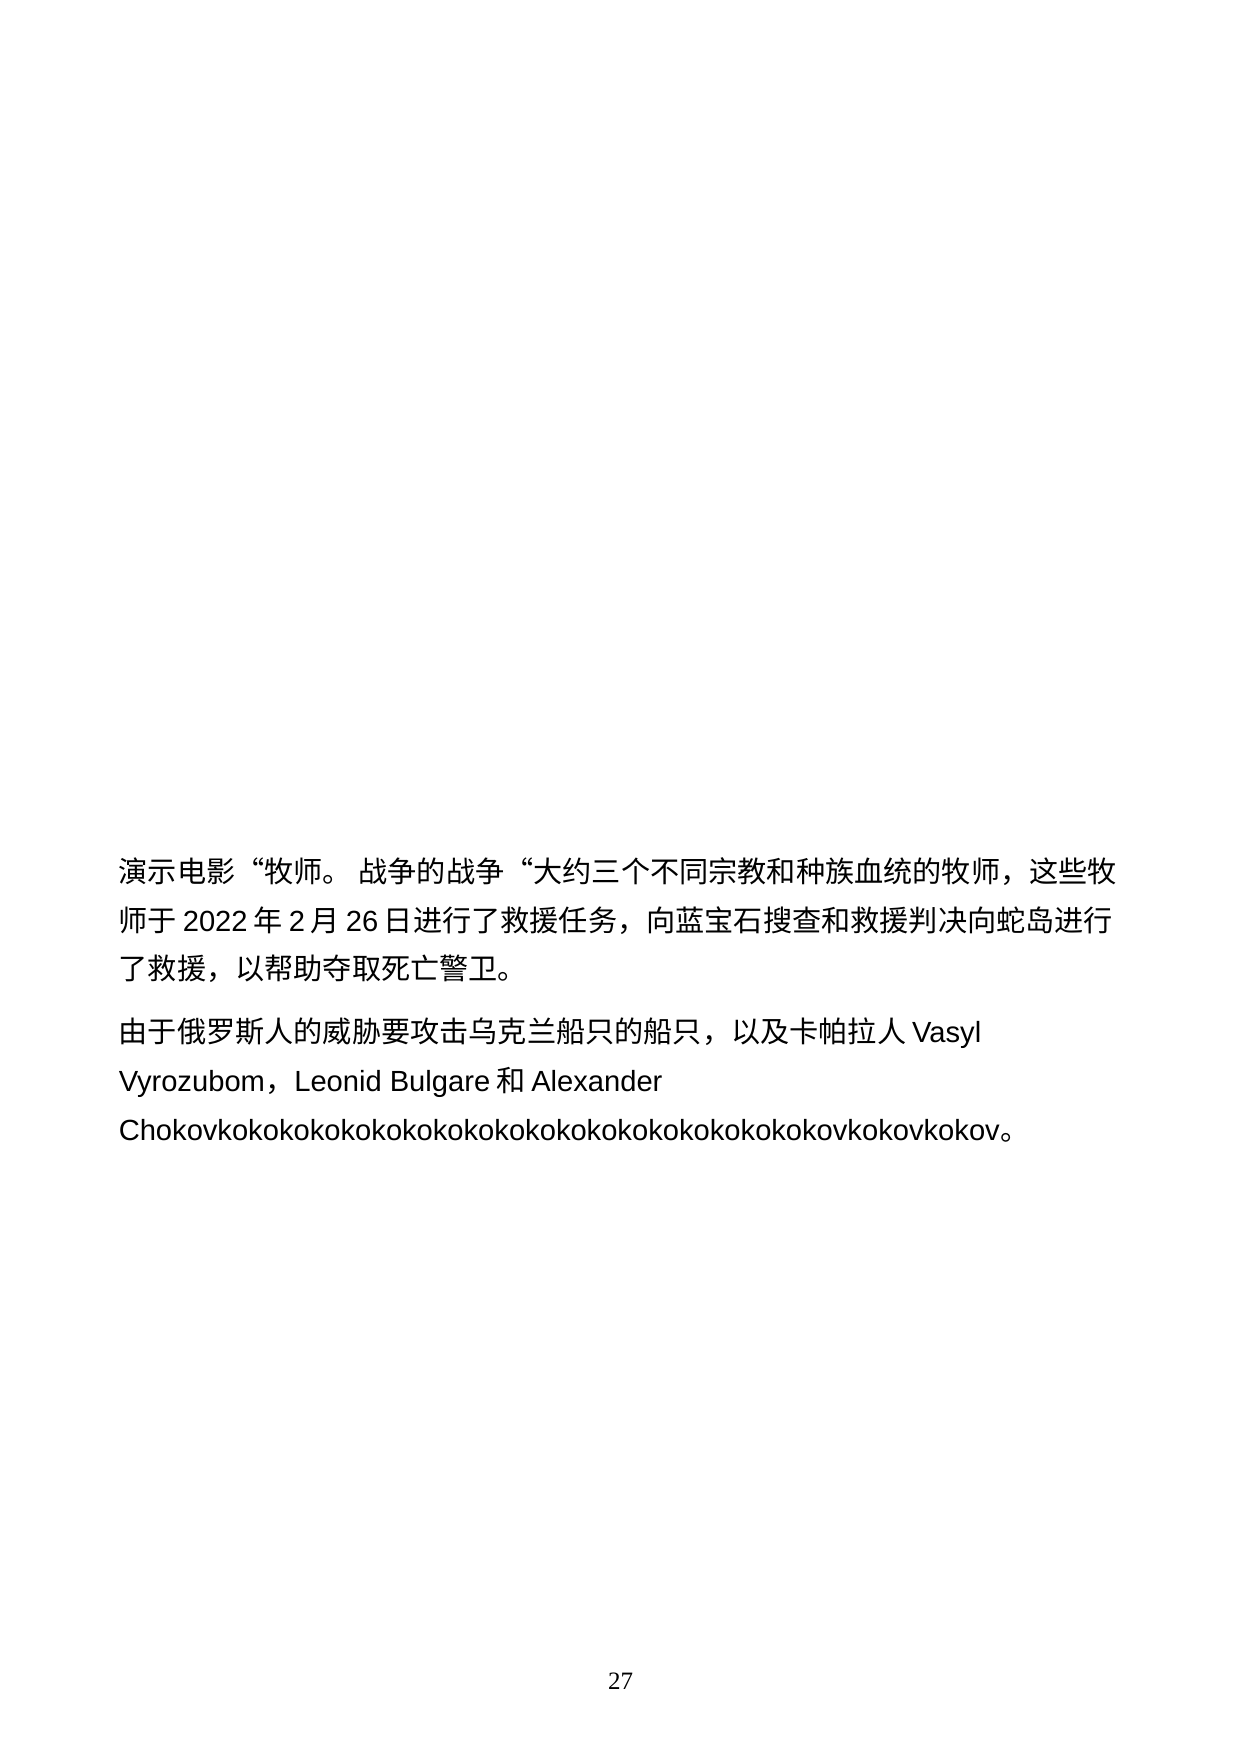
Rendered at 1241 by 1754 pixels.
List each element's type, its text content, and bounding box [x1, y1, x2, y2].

text 演示电影“牧师。 战争的战争“大约三个不同宗教和种族血统的牧师，这些牧师于2022年2月26日进行了救援任务，向蓝宝石搜查和救援判决向蛇岛进行了救援，以帮助夺取死亡警卫。 [118, 118, 1122, 988]
text 由于俄罗斯人的威胁要攻击乌克兰船只的船只，以及卡帕拉人Vasyl Vyrozubom，Leonid Bulgare和Alexander Chokovkokokokokokokokokokokokokokokokokokokokovkokovkokov。 [118, 1009, 1122, 1148]
